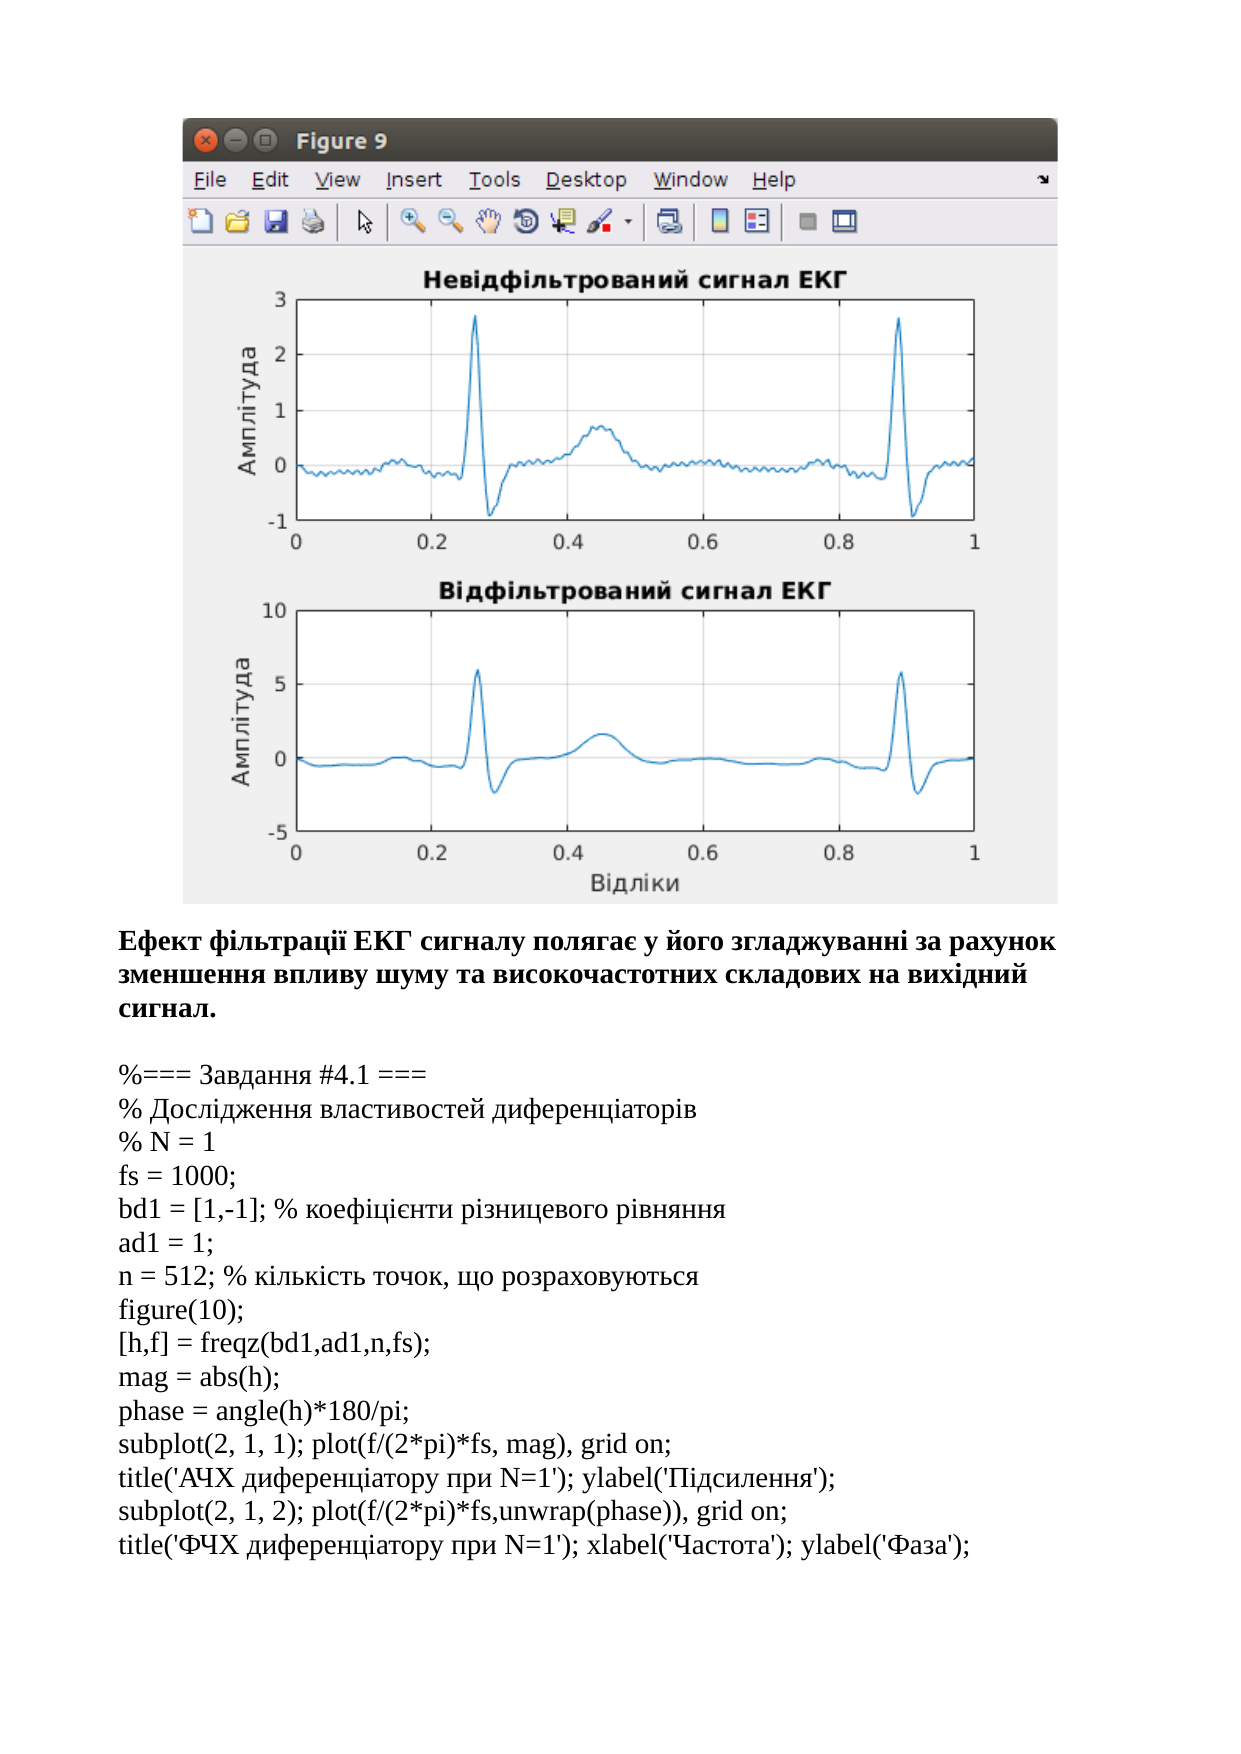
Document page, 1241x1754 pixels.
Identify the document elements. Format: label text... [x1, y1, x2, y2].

text Ефект фільтрації ЕКГ сигналу полягає у його згладжуванні за рахунок зменшення впливу шуму та високочастотних складових на вихідний сигнал. [118, 923, 1122, 1024]
text ad1 = 1; [118, 1225, 1122, 1258]
text % N = 1 [118, 1124, 1122, 1158]
text [h,f] = freqz(bd1,ad1,n,fs); [118, 1326, 1122, 1359]
text %=== Завдання #4.1 === [118, 1057, 1122, 1091]
text mag = abs(h); [118, 1359, 1122, 1393]
text subplot(2, 1, 2); plot(f/(2*pi)*fs,unwrap(phase)), grid on; [118, 1493, 1122, 1527]
text title('ФЧХ диференціатору при N=1'); xlabel('Частота'); ylabel('Фаза'); [118, 1527, 1122, 1560]
text % Дослідження властивостей диференціаторів [118, 1091, 1122, 1124]
text subplot(2, 1, 1); plot(f/(2*pi)*fs, mag), grid on; [118, 1426, 1122, 1460]
text n = 512; % кількість точок, що розраховуються [118, 1258, 1122, 1292]
text figure(10); [118, 1292, 1122, 1326]
picture [182, 118, 1058, 904]
text phase = angle(h)*180/pi; [118, 1393, 1122, 1426]
text bd1 = [1,-1]; % коефіцієнти різницевого рівняння [118, 1191, 1122, 1225]
text fs = 1000; [118, 1158, 1122, 1191]
text title('АЧХ диференціатору при N=1'); ylabel('Підсилення'); [118, 1460, 1122, 1493]
